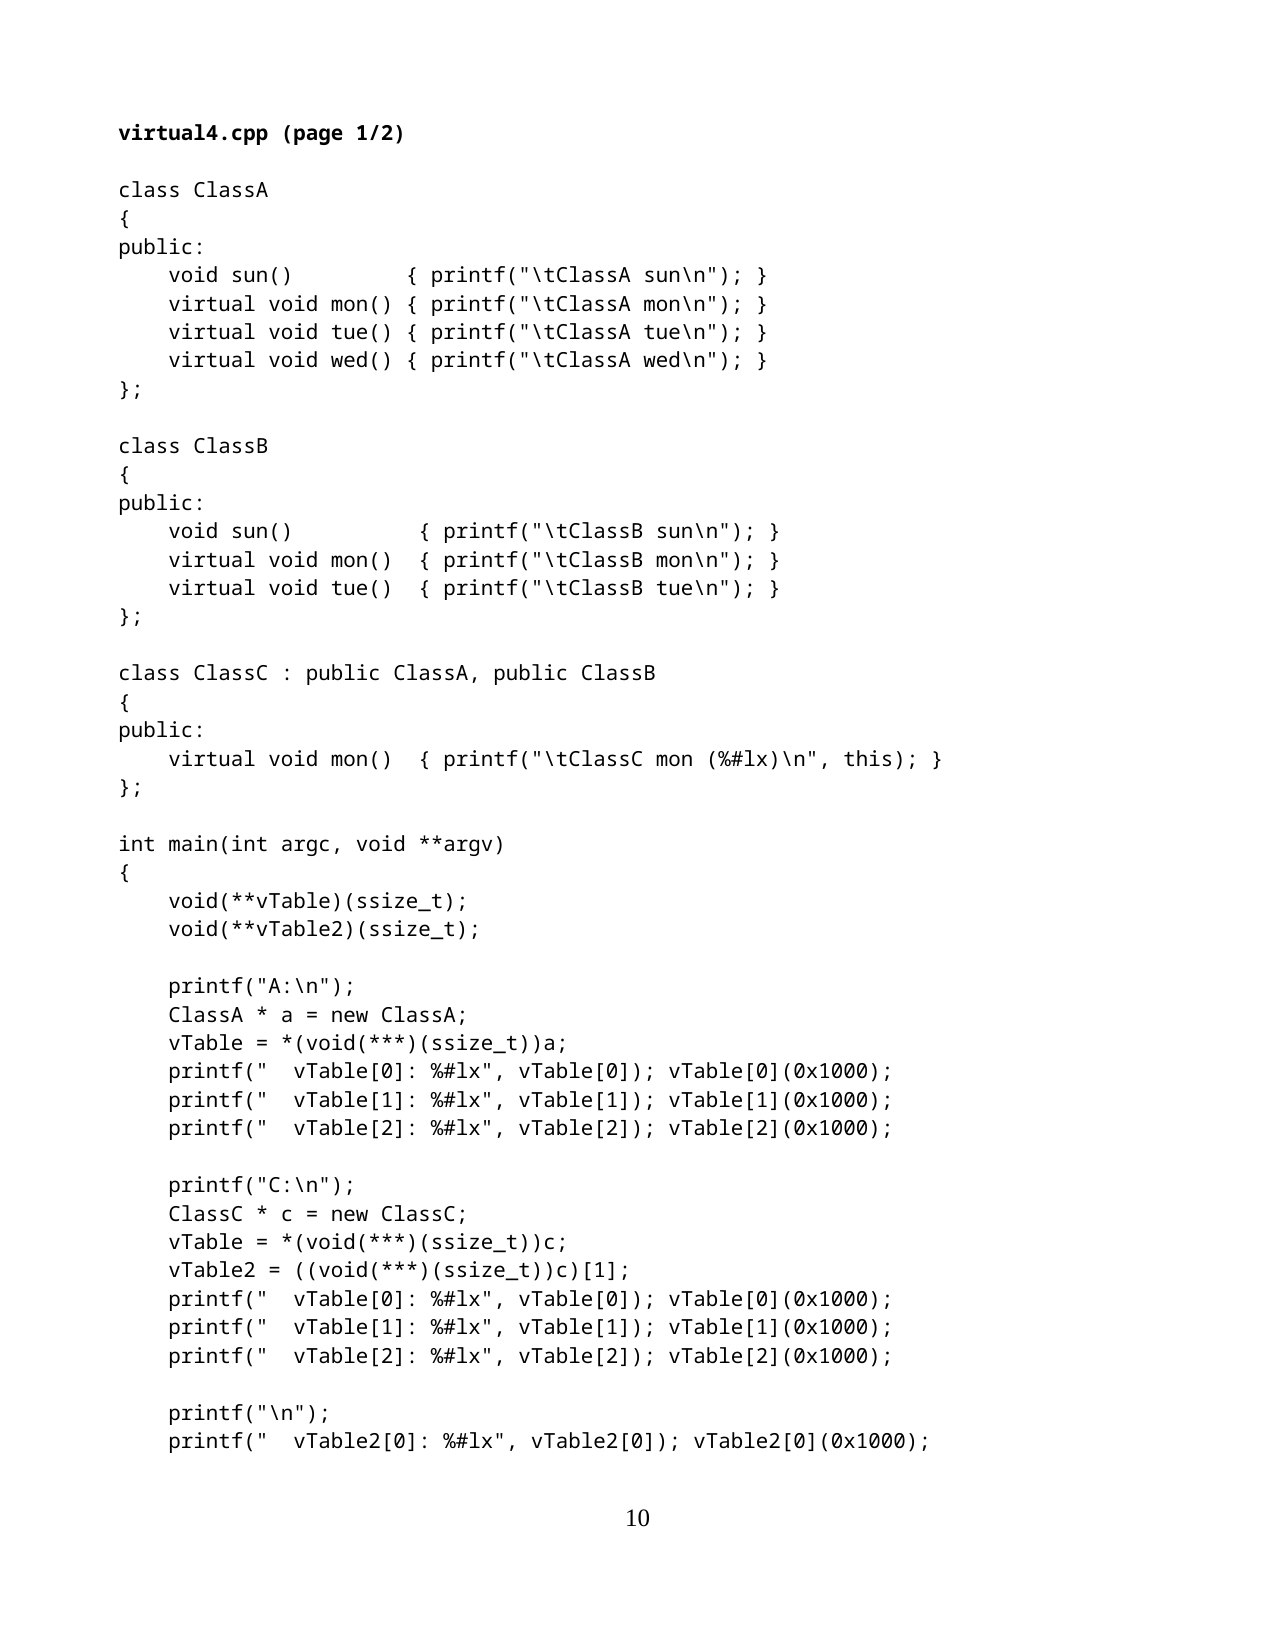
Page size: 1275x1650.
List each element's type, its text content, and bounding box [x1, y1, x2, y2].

text int main(int argc, void **argv) [118, 829, 1157, 857]
text void sun() { printf("\tClassB sun\n"); } [118, 516, 1157, 545]
text virtual void tue() { printf("\tClassA tue\n"); } [118, 317, 1157, 346]
text printf(" vTable[2]: %#lx", vTable[2]); vTable[2](0x1000); [118, 1341, 1157, 1369]
text { [118, 203, 1157, 232]
text { [118, 459, 1157, 488]
text { [118, 687, 1157, 715]
text void sun() { printf("\tClassA sun\n"); } [118, 260, 1157, 289]
text virtual void mon() { printf("\tClassA mon\n"); } [118, 289, 1157, 317]
text printf(" vTable[0]: %#lx", vTable[0]); vTable[0](0x1000); [118, 1284, 1157, 1312]
text void(**vTable)(ssize_t); [118, 886, 1157, 914]
text printf(" vTable[0]: %#lx", vTable[0]); vTable[0](0x1000); [118, 1057, 1157, 1085]
text class ClassC : public ClassA, public ClassB [118, 658, 1157, 687]
text public: [118, 715, 1157, 744]
text ClassA * a = new ClassA; [118, 1000, 1157, 1028]
text virtual void wed() { printf("\tClassA wed\n"); } [118, 346, 1157, 374]
text virtual void tue() { printf("\tClassB tue\n"); } [118, 573, 1157, 602]
text printf("A:\n"); [118, 971, 1157, 1000]
text virtual void mon() { printf("\tClassC mon (%#lx)\n", this); } [118, 744, 1157, 772]
text void(**vTable2)(ssize_t); [118, 914, 1157, 943]
text public: [118, 488, 1157, 516]
text ClassC * c = new ClassC; [118, 1199, 1157, 1227]
text printf(" vTable2[0]: %#lx", vTable2[0]); vTable2[0](0x1000); [118, 1426, 1157, 1455]
text }; [118, 772, 1157, 801]
text printf(" vTable[2]: %#lx", vTable[2]); vTable[2](0x1000); [118, 1113, 1157, 1142]
text printf("C:\n"); [118, 1170, 1157, 1199]
text vTable2 = ((void(***)(ssize_t))c)[1]; [118, 1256, 1157, 1284]
text printf(" vTable[1]: %#lx", vTable[1]); vTable[1](0x1000); [118, 1085, 1157, 1113]
text printf("\n"); [118, 1398, 1157, 1426]
text }; [118, 374, 1157, 402]
text public: [118, 232, 1157, 260]
text class ClassA [118, 175, 1157, 203]
text printf(" vTable[1]: %#lx", vTable[1]); vTable[1](0x1000); [118, 1312, 1157, 1341]
text vTable = *(void(***)(ssize_t))c; [118, 1227, 1157, 1256]
text vTable = *(void(***)(ssize_t))a; [118, 1028, 1157, 1057]
text virtual void mon() { printf("\tClassB mon\n"); } [118, 545, 1157, 573]
text virtual4.cpp (page 1/2) [118, 118, 1157, 147]
text }; [118, 602, 1157, 630]
text { [118, 857, 1157, 886]
text class ClassB [118, 431, 1157, 459]
